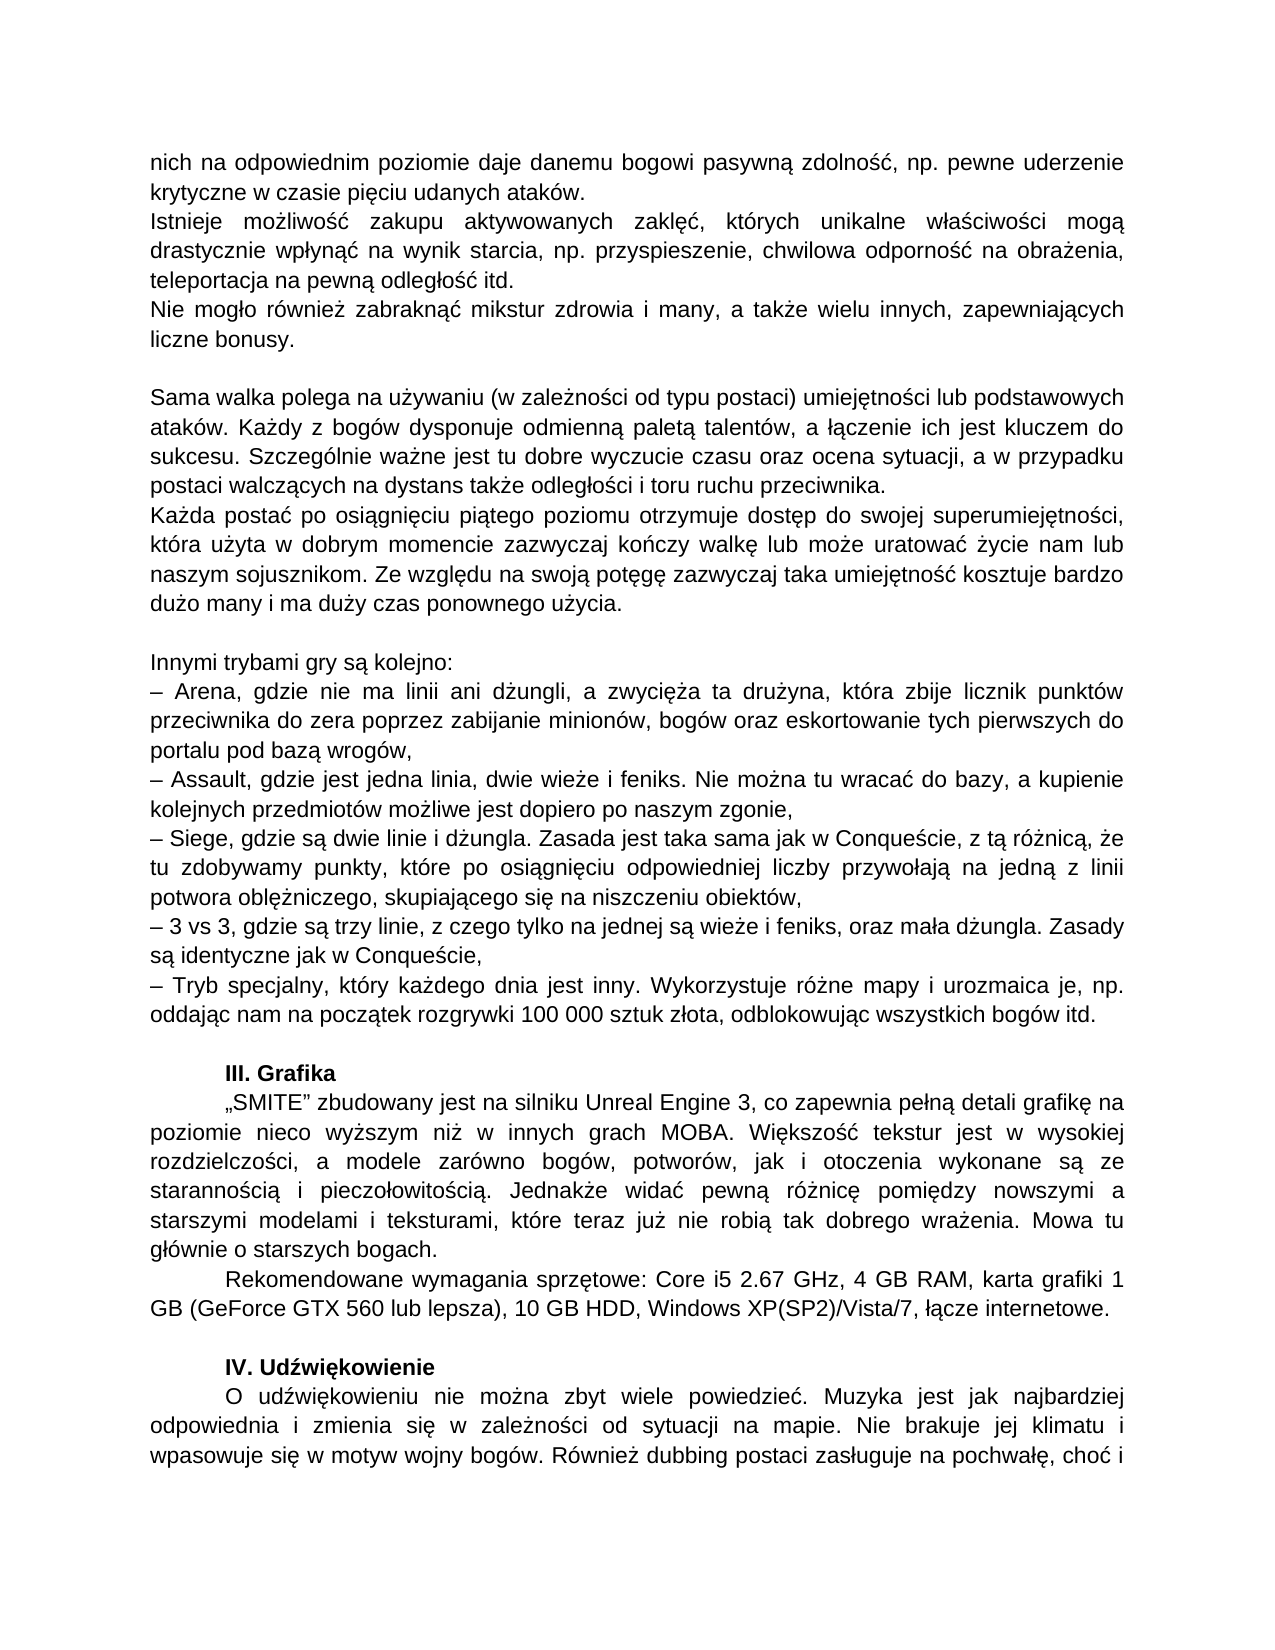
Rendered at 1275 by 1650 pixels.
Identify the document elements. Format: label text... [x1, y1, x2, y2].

text – Tryb specjalny, który każdego dnia jest inny. Wykorzystuje różne mapy i urozmaica je, np. oddając nam na początek rozgrywki 100 000 sztuk złota, odblokowując wszystkich bogów itd. [150, 972, 1125, 1027]
text Sama walka polega na używaniu (w zależności od typu postaci) umiejętności lub podstawowych ataków. Każdy z bogów dysponuje odmienną paletą talentów, a łączenie ich jest kluczem do sukcesu. Szczególnie ważne jest tu dobre wyczucie czasu oraz ocena sytuacji, a w przypadku postaci walczących na dystans także odległości i toru ruchu przeciwnika. [150, 385, 1125, 499]
text Istnieje możliwość zakupu aktywowanych zaklęć, których unikalne właściwości mogą drastycznie wpłynąć na wynik starcia, np. przyspieszenie, chwilowa odporność na obrażenia, teleportacja na pewną odległość itd. [150, 209, 1125, 293]
text „SMITE” zbudowany jest na silniku Unreal Engine 3, co zapewnia pełną detali grafikę na poziomie nieco wyższym niż w innych grach MOBA. Większość tekstur jest w wysokiej rozdzielczości, a modele zarówno bogów, potworów, jak i otoczenia wykonane są ze starannością i pieczołowitością. Jednakże widać pewną różnicę pomiędzy nowszymi a starszymi modelami i teksturami, które teraz już nie robią tak dobrego wrażenia. Mowa tu głównie o starszych bogach. [150, 1090, 1125, 1262]
text IV. Udźwiękowienie [150, 1354, 1125, 1380]
text – Arena, gdzie nie ma linii ani dżungli, a zwycięża ta drużyna, która zbije licznik punktów przeciwnika do zera poprzez zabijanie minionów, bogów oraz eskortowanie tych pierwszych do portalu pod bazą wrogów, [150, 679, 1125, 763]
text Innymi trybami gry są kolejno: [150, 649, 1125, 675]
text Rekomendowane wymagania sprzętowe: Core i5 2.67 GHz, 4 GB RAM, karta grafiki 1 GB (GeForce GTX 560 lub lepsza), 10 GB HDD, Windows XP(SP2)/Vista/7, łącze internetowe. [150, 1266, 1125, 1321]
text Nie mogło również zabraknąć mikstur zdrowia i many, a także wielu innych, zapewniających liczne bonusy. [150, 297, 1125, 352]
text III. Grafika [150, 1061, 1125, 1086]
text Każda postać po osiągnięciu piątego poziomu otrzymuje dostęp do swojej superumiejętności, która użyta w dobrym momencie zazwyczaj kończy walkę lub może uratować życie nam lub naszym sojusznikom. Ze względu na swoją potęgę zazwyczaj taka umiejętność kosztuje bardzo dużo many i ma duży czas ponownego użycia. [150, 502, 1125, 616]
text – Assault, gdzie jest jedna linia, dwie wieże i feniks. Nie można tu wracać do bazy, a kupienie kolejnych przedmiotów możliwe jest dopiero po naszym zgonie, [150, 767, 1125, 822]
text – Siege, gdzie są dwie linie i dżungla. Zasada jest taka sama jak w Conqueście, z tą różnicą, że tu zdobywamy punkty, które po osiągnięciu odpowiedniej liczby przywołają na jedną z linii potwora oblężniczego, skupiającego się na niszczeniu obiektów, [150, 826, 1125, 910]
text nich na odpowiednim poziomie daje danemu bogowi pasywną zdolność, np. pewne uderzenie krytyczne w czasie pięciu udanych ataków. [150, 150, 1125, 205]
text O udźwiękowieniu nie można zbyt wiele powiedzieć. Muzyka jest jak najbardziej odpowiednia i zmienia się w zależności od sytuacji na mapie. Nie brakuje jej klimatu i wpasowuje się w motyw wojny bogów. Również dubbing postaci zasługuje na pochwałę, choć i [150, 1384, 1125, 1468]
text – 3 vs 3, gdzie są trzy linie, z czego tylko na jednej są wieże i feniks, oraz mała dżungla. Zasady są identyczne jak w Conqueście, [150, 914, 1125, 969]
